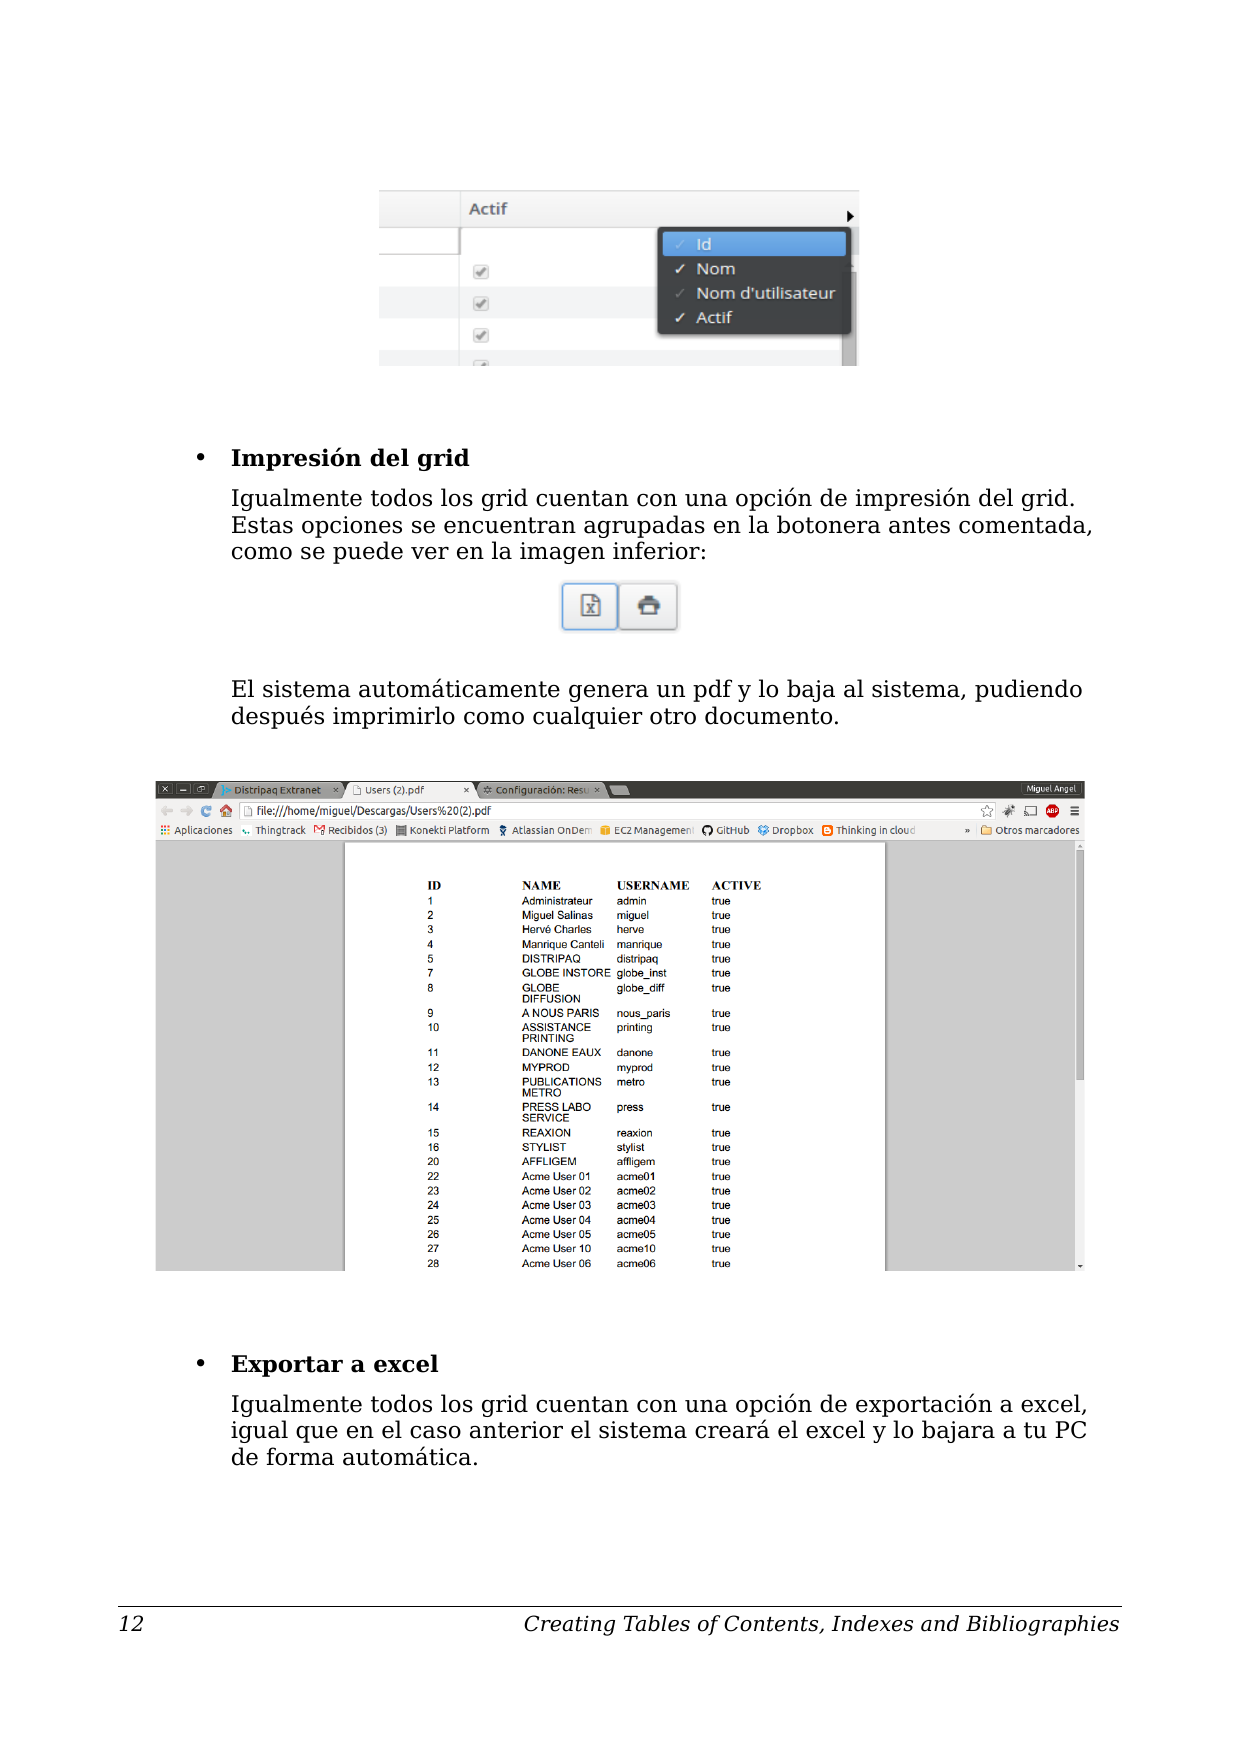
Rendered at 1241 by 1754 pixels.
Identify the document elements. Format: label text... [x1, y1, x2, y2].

list Impresión del grid [193, 443, 1122, 473]
list Igualmente todos los grid cuentan con una opción de exportación a excel, igual que en el caso anterior el sistema creará el excel y lo bajara a tu PC de forma automática. [193, 1391, 1122, 1471]
list El sistema automáticamente genera un pdf y lo baja al sistema, pudiendo después imprimirlo como cualquier otro documento. [193, 676, 1122, 729]
list Exportar a excel [193, 1349, 1122, 1378]
picture [155, 781, 1085, 1271]
list Igualmente todos los grid cuentan con una opción de impresión del grid. Estas opciones se encuentran agrupadas en la botonera antes comentada, como se puede ver en la imagen inferior: [193, 485, 1122, 565]
picture [379, 172, 862, 366]
picture [551, 577, 689, 637]
